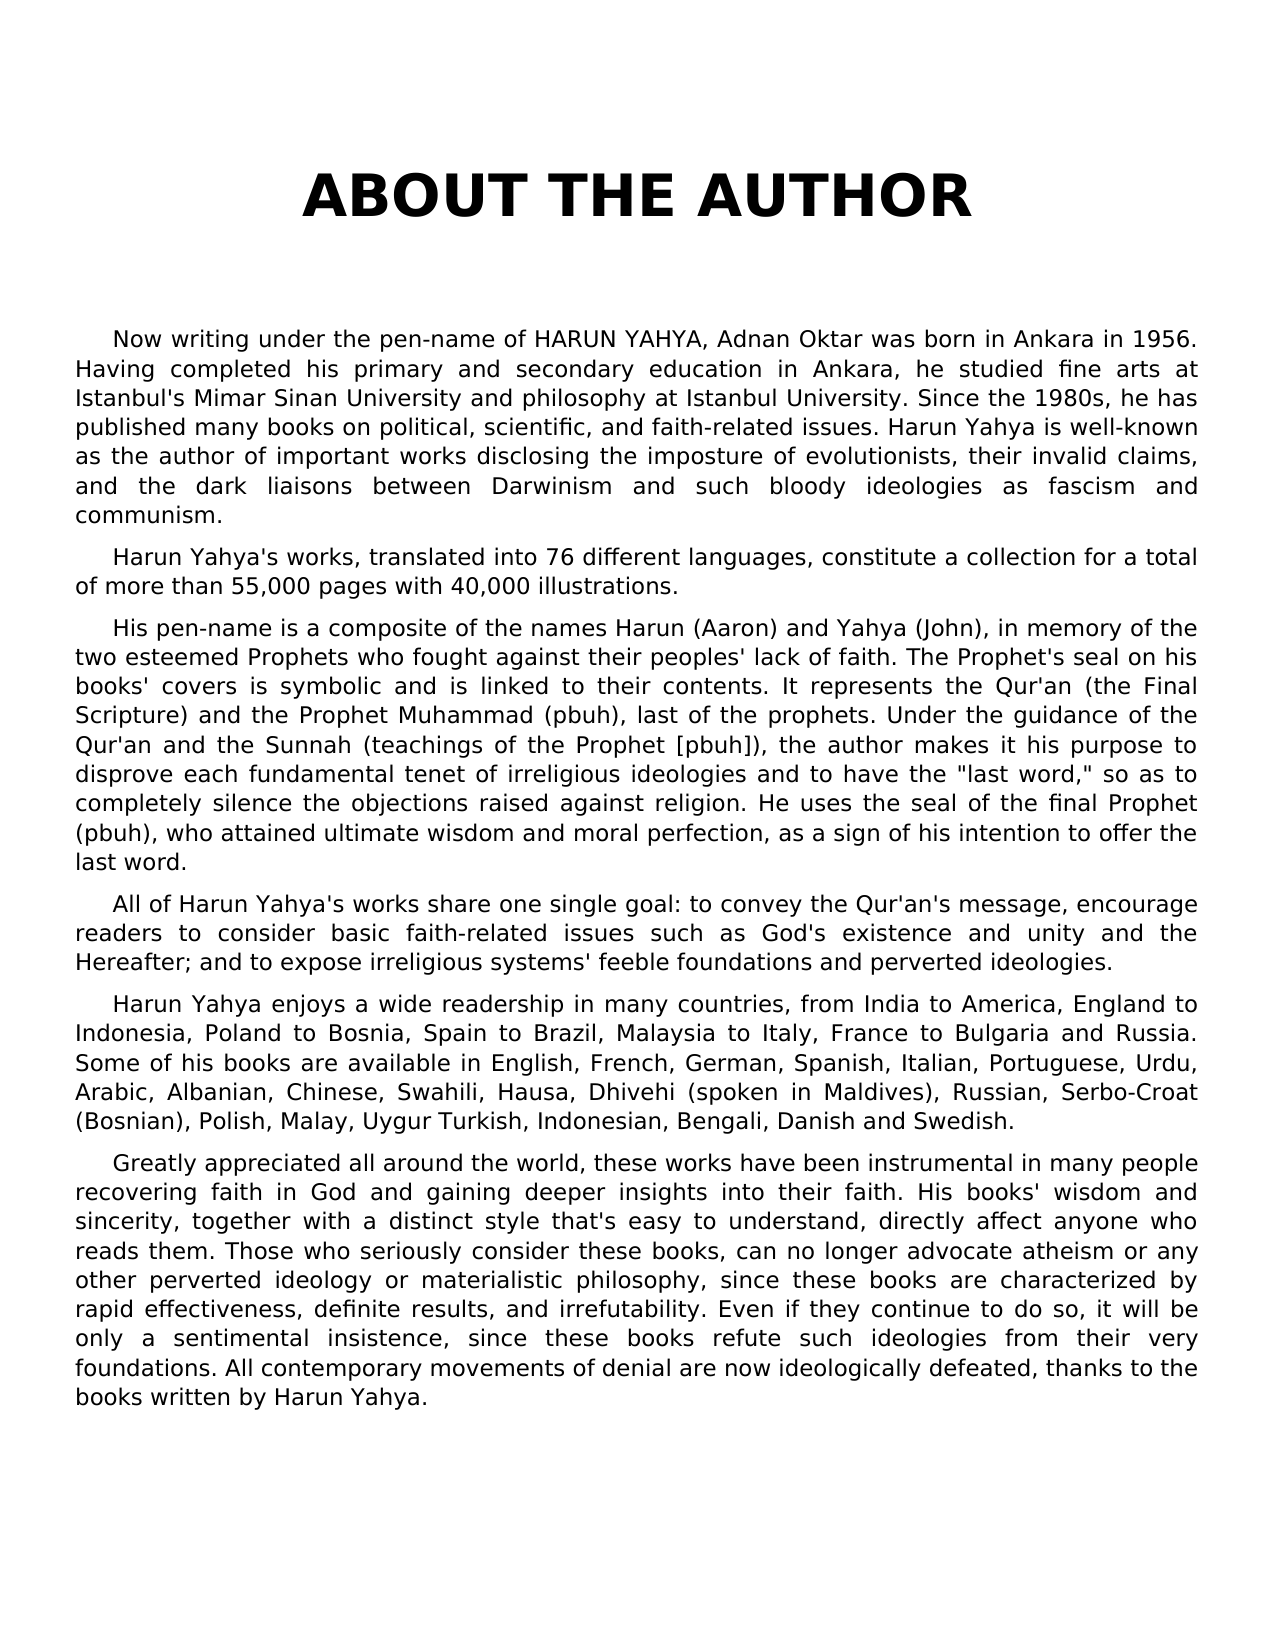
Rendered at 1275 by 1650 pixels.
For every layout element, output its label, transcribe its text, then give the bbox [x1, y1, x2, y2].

text His pen-name is a composite of the names Harun (Aaron) and Yahya (John), in memory of the two esteemed Prophets who fought against their peoples' lack of faith. The Prophet's seal on his books' covers is symbolic and is linked to their contents. It represents the Qur'an (the Final Scripture) and the Prophet Muhammad (pbuh), last of the prophets. Under the guidance of the Qur'an and the Sunnah (teachings of the Prophet [pbuh]), the author makes it his purpose to disprove each fundamental tenet of irreligious ideologies and to have the "last word," so as to completely silence the objections raised against religion. He uses the seal of the final Prophet (pbuh), who attained ultimate wisdom and moral perfection, as a sign of his intention to offer the last word. [75, 615, 1200, 876]
text Greatly appreciated all around the world, these works have been instrumental in many people recovering faith in God and gaining deeper insights into their faith. His books' wisdom and sincerity, together with a distinct style that's easy to understand, directly affect anyone who reads them. Those who seriously consider these books, can no longer advocate atheism or any other perverted ideology or materialistic philosophy, since these books are characterized by rapid effectiveness, definite results, and irrefutability. Even if they continue to do so, it will be only a sentimental insistence, since these books refute such ideologies from their very foundations. All contemporary movements of denial are now ideologically defeated, thanks to the books written by Harun Yahya. [75, 1150, 1200, 1411]
text All of Harun Yahya's works share one single goal: to convey the Qur'an's message, encourage readers to consider basic faith-related issues such as God's existence and unity and the Hereafter; and to expose irreligious systems' feeble foundations and perverted ideologies. [75, 891, 1200, 976]
subtitle ABOUT THE AUTHOR [75, 162, 1200, 230]
text Now writing under the pen-name of HARUN YAHYA, Adnan Oktar was born in Ankara in 1956. Having completed his primary and secondary education in Ankara, he studied fine arts at Istanbul's Mimar Sinan University and philosophy at Istanbul University. Since the 1980s, he has published many books on political, scientific, and faith-related issues. Harun Yahya is well-known as the author of important works disclosing the imposture of evolutionists, their invalid claims, and the dark liaisons between Darwinism and such bloody ideologies as fascism and communism. [75, 326, 1200, 529]
text Harun Yahya's works, translated into 76 different languages, constitute a collection for a total of more than 55,000 pages with 40,000 illustrations. [75, 544, 1200, 600]
text Harun Yahya enjoys a wide readership in many countries, from India to America, England to Indonesia, Poland to Bosnia, Spain to Brazil, Malaysia to Italy, France to Bulgaria and Russia. Some of his books are available in English, French, German, Spanish, Italian, Portuguese, Urdu, Arabic, Albanian, Chinese, Swahili, Hausa, Dhivehi (spoken in Maldives), Russian, Serbo-Croat (Bosnian), Polish, Malay, Uygur Turkish, Indonesian, Bengali, Danish and Swedish. [75, 991, 1200, 1135]
